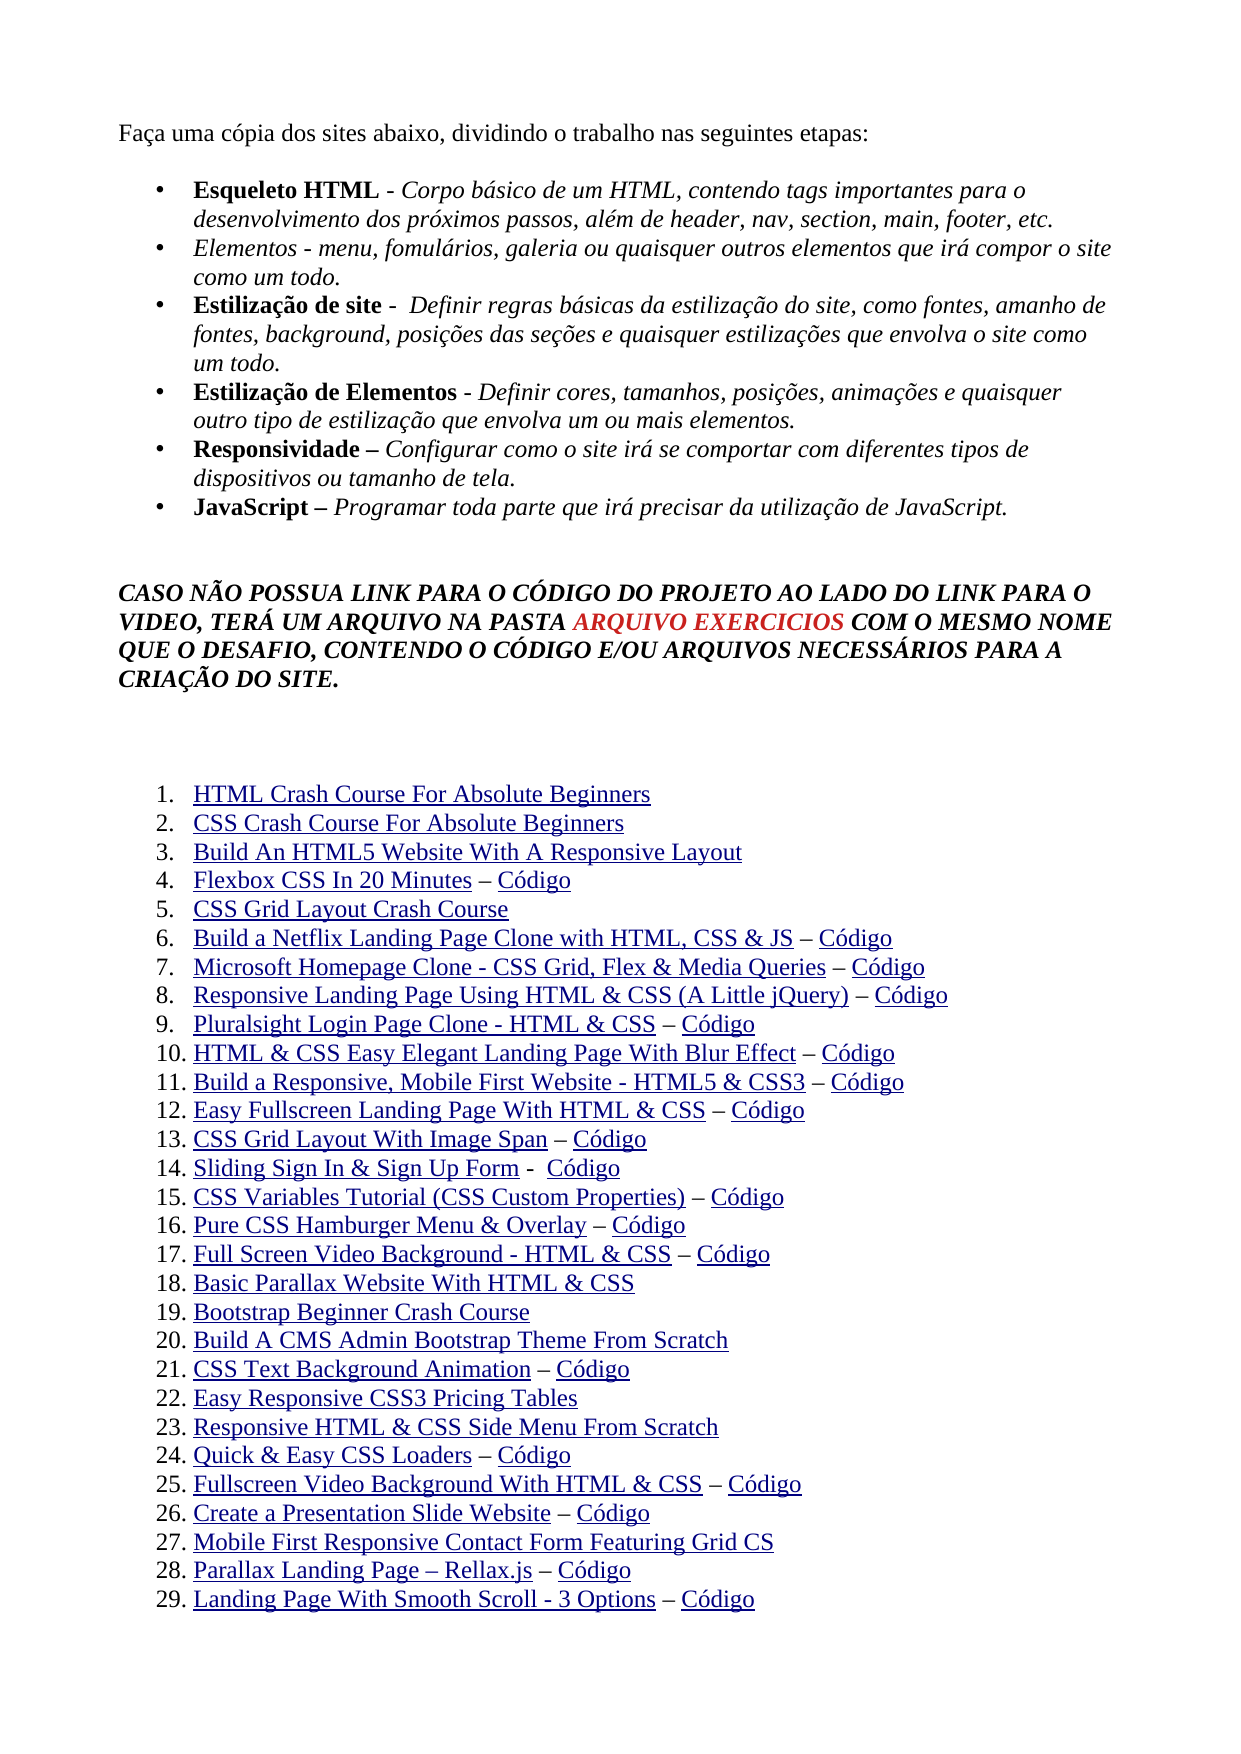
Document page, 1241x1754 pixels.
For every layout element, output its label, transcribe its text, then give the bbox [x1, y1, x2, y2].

text Faça uma cópia dos sites abaixo, dividindo o trabalho nas seguintes etapas: [118, 118, 1122, 147]
list Build a Responsive, Mobile First Website - HTML5 & CSS3 – Código [156, 1067, 1122, 1096]
text CASO NÃO POSSUA LINK PARA O CÓDIGO DO PROJETO AO LADO DO LINK PARA O VIDEO, TERÁ UM ARQUIVO NA PASTA ARQUIVO EXERCICIOS COM O MESMO NOME QUE O DESAFIO, CONTENDO O CÓDIGO E/OU ARQUIVOS NECESSÁRIOS PARA A CRIAÇÃO DO SITE. [118, 578, 1122, 693]
list HTML Crash Course For Absolute Beginners [156, 779, 1122, 808]
list Easy Responsive CSS3 Pricing Tables [156, 1383, 1122, 1412]
list Easy Fullscreen Landing Page With HTML & CSS – Código [156, 1096, 1122, 1124]
list Pure CSS Hamburger Menu & Overlay – Código [156, 1211, 1122, 1239]
list CSS Text Background Animation – Código [156, 1354, 1122, 1383]
list Responsive HTML & CSS Side Menu From Scratch [156, 1412, 1122, 1441]
list Sliding Sign In & Sign Up Form - Código [156, 1153, 1122, 1182]
list JavaScript – Programar toda parte que irá precisar da utilização de JavaScript. [156, 492, 1122, 521]
list Responsive Landing Page Using HTML & CSS (A Little jQuery) – Código [156, 981, 1122, 1009]
list Bootstrap Beginner Crash Course [156, 1297, 1122, 1326]
list Build An HTML5 Website With A Responsive Layout [156, 837, 1122, 866]
list Basic Parallax Website With HTML & CSS [156, 1268, 1122, 1297]
list Responsividade – Configurar como o site irá se comportar com diferentes tipos de dispositivos ou tamanho de tela. [156, 434, 1122, 492]
list CSS Variables Tutorial (CSS Custom Properties) – Código [156, 1182, 1122, 1211]
list Build a Netflix Landing Page Clone with HTML, CSS & JS – Código [156, 923, 1122, 952]
list Pluralsight Login Page Clone - HTML & CSS – Código [156, 1009, 1122, 1038]
list Parallax Landing Page – Rellax.js – Código [156, 1556, 1122, 1584]
list Full Screen Video Background - HTML & CSS – Código [156, 1239, 1122, 1268]
list Flexbox CSS In 20 Minutes – Código [156, 866, 1122, 894]
list HTML & CSS Easy Elegant Landing Page With Blur Effect – Código [156, 1038, 1122, 1067]
list Estilização de site - Definir regras básicas da estilização do site, como fontes, amanho de fontes, background, posições das seções e quaisquer estilizações que envolva o site como um todo. [156, 291, 1122, 377]
list CSS Grid Layout Crash Course [156, 894, 1122, 923]
list Build A CMS Admin Bootstrap Theme From Scratch [156, 1326, 1122, 1354]
list Elementos - menu, fomulários, galeria ou quaisquer outros elementos que irá compor o site como um todo. [156, 233, 1122, 291]
list Estilização de Elementos - Definir cores, tamanhos, posições, animações e quaisquer outro tipo de estilização que envolva um ou mais elementos. [156, 377, 1122, 434]
list Quick & Easy CSS Loaders – Código [156, 1441, 1122, 1469]
list Create a Presentation Slide Website – Código [156, 1498, 1122, 1527]
list Microsoft Homepage Clone - CSS Grid, Flex & Media Queries – Código [156, 952, 1122, 981]
list CSS Crash Course For Absolute Beginners [156, 808, 1122, 837]
list CSS Grid Layout With Image Span – Código [156, 1124, 1122, 1153]
list Landing Page With Smooth Scroll - 3 Options – Código [156, 1584, 1122, 1613]
list Mobile First Responsive Contact Form Featuring Grid CS [156, 1527, 1122, 1556]
list Esqueleto HTML - Corpo básico de um HTML, contendo tags importantes para o desenvolvimento dos próximos passos, além de header, nav, section, main, footer, etc. [156, 176, 1122, 233]
list Fullscreen Video Background With HTML & CSS – Código [156, 1469, 1122, 1498]
